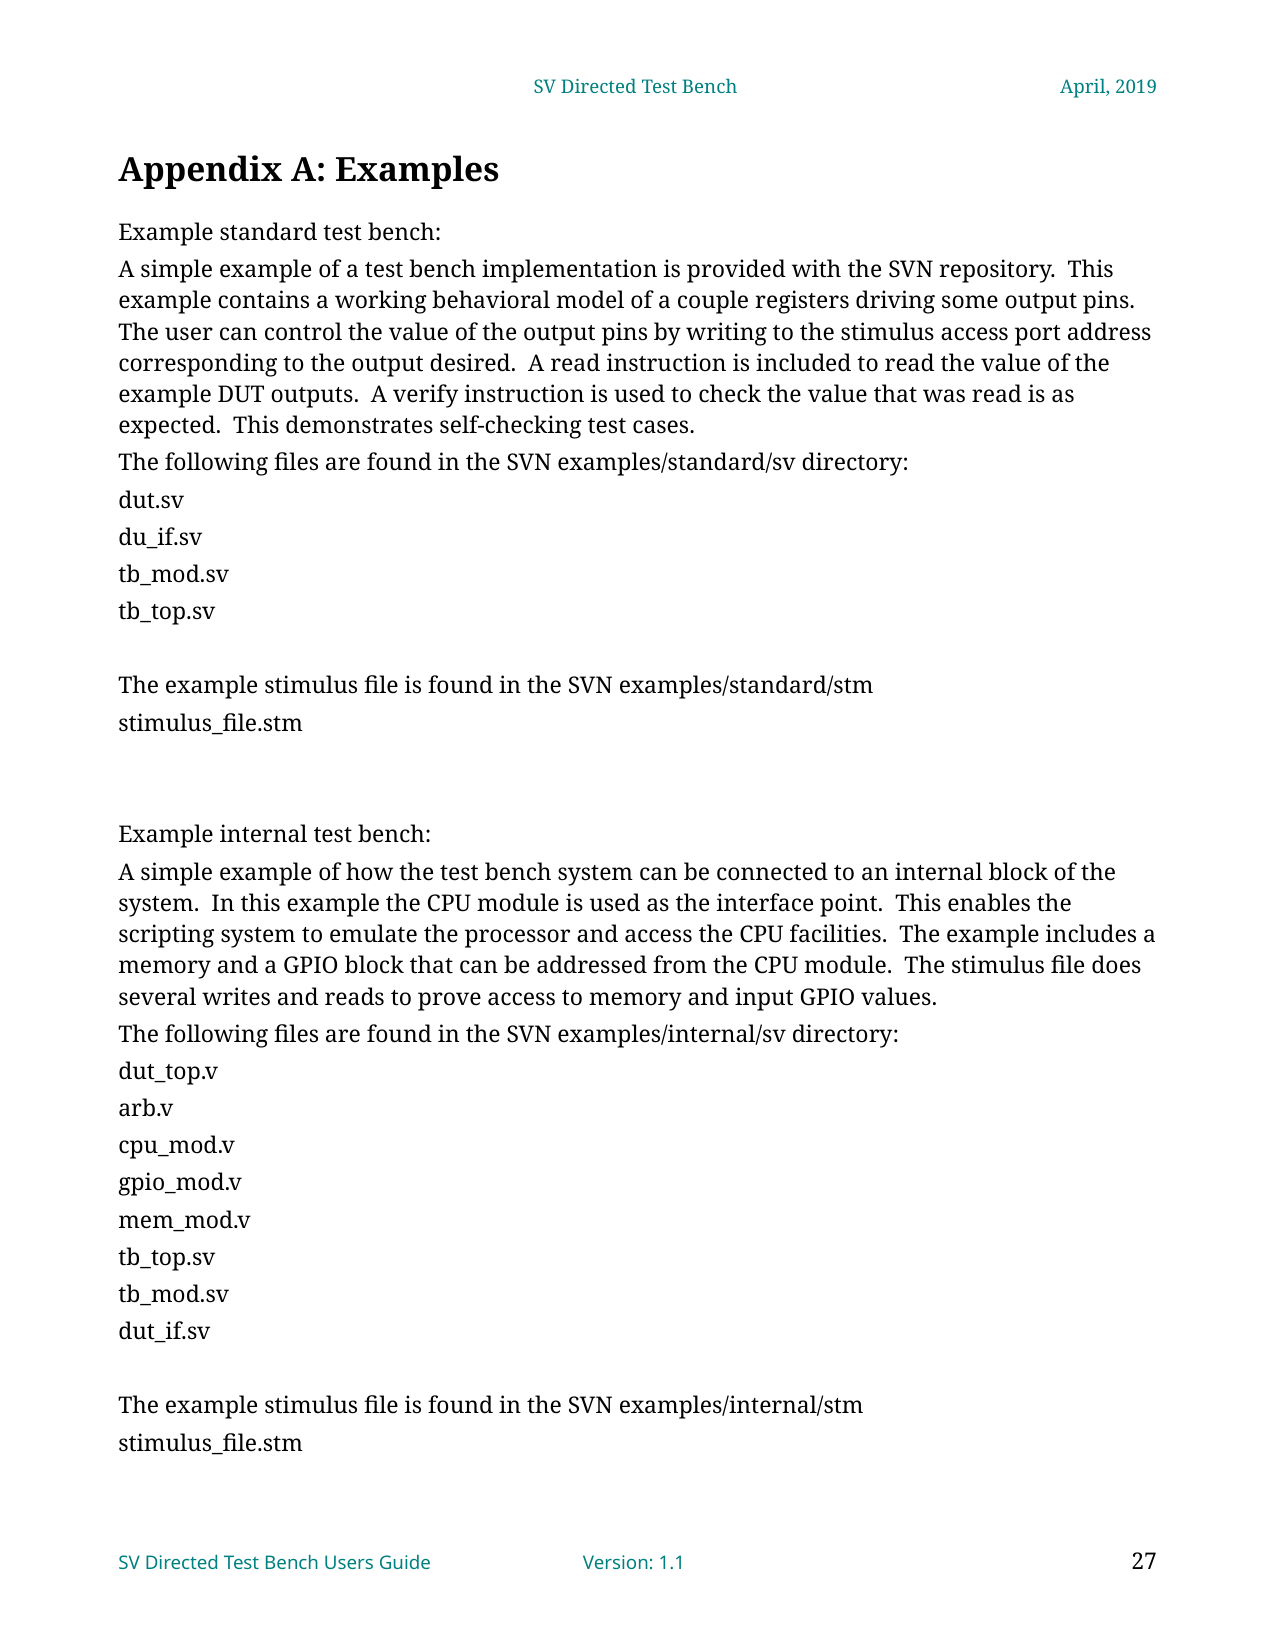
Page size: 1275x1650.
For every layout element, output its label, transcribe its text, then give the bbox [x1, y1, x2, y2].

text dut_if.sv [118, 1315, 1157, 1346]
text du_if.sv [118, 521, 1157, 552]
text dut.sv [118, 483, 1157, 515]
subtitle Appendix A: Examples [118, 145, 1157, 191]
text The following files are found in the SVN examples/internal/sv directory: [118, 1018, 1157, 1049]
text The following files are found in the SVN examples/standard/sv directory: [118, 446, 1157, 478]
text The example stimulus file is found in the SVN examples/standard/stm [118, 669, 1157, 701]
text tb_top.sv [118, 1241, 1157, 1272]
text stimulus_file.stm [118, 1427, 1157, 1458]
text tb_top.sv [118, 595, 1157, 626]
text A simple example of a test bench implementation is provided with the SVN repository. This example contains a working behavioral model of a couple registers driving some output pins. The user can control the value of the output pins by writing to the stimulus access port address corresponding to the output desired. A read instruction is included to read the value of the example DUT outputs. A verify instruction is used to check the value that was read is as expected. This demonstrates self-checking test cases. [118, 253, 1157, 440]
text mem_mod.v [118, 1203, 1157, 1235]
text Example internal test bench: [118, 818, 1157, 849]
text tb_mod.sv [118, 1278, 1157, 1309]
text A simple example of how the test bench system can be connected to an internal block of the system. In this example the CPU module is used as the interface point. This enables the scripting system to emulate the processor and access the CPU facilities. The example includes a memory and a GPIO block that can be addressed from the CPU module. The stimulus file does several writes and reads to prove access to memory and input GPIO values. [118, 855, 1157, 1012]
text cpu_mod.v [118, 1129, 1157, 1160]
text The example stimulus file is found in the SVN examples/internal/stm [118, 1389, 1157, 1421]
text stimulus_file.stm [118, 707, 1157, 738]
text arb.v [118, 1092, 1157, 1123]
text gpio_mod.v [118, 1166, 1157, 1198]
text Example standard test bench: [118, 216, 1157, 247]
text dut_top.v [118, 1055, 1157, 1086]
text tb_mod.sv [118, 558, 1157, 589]
